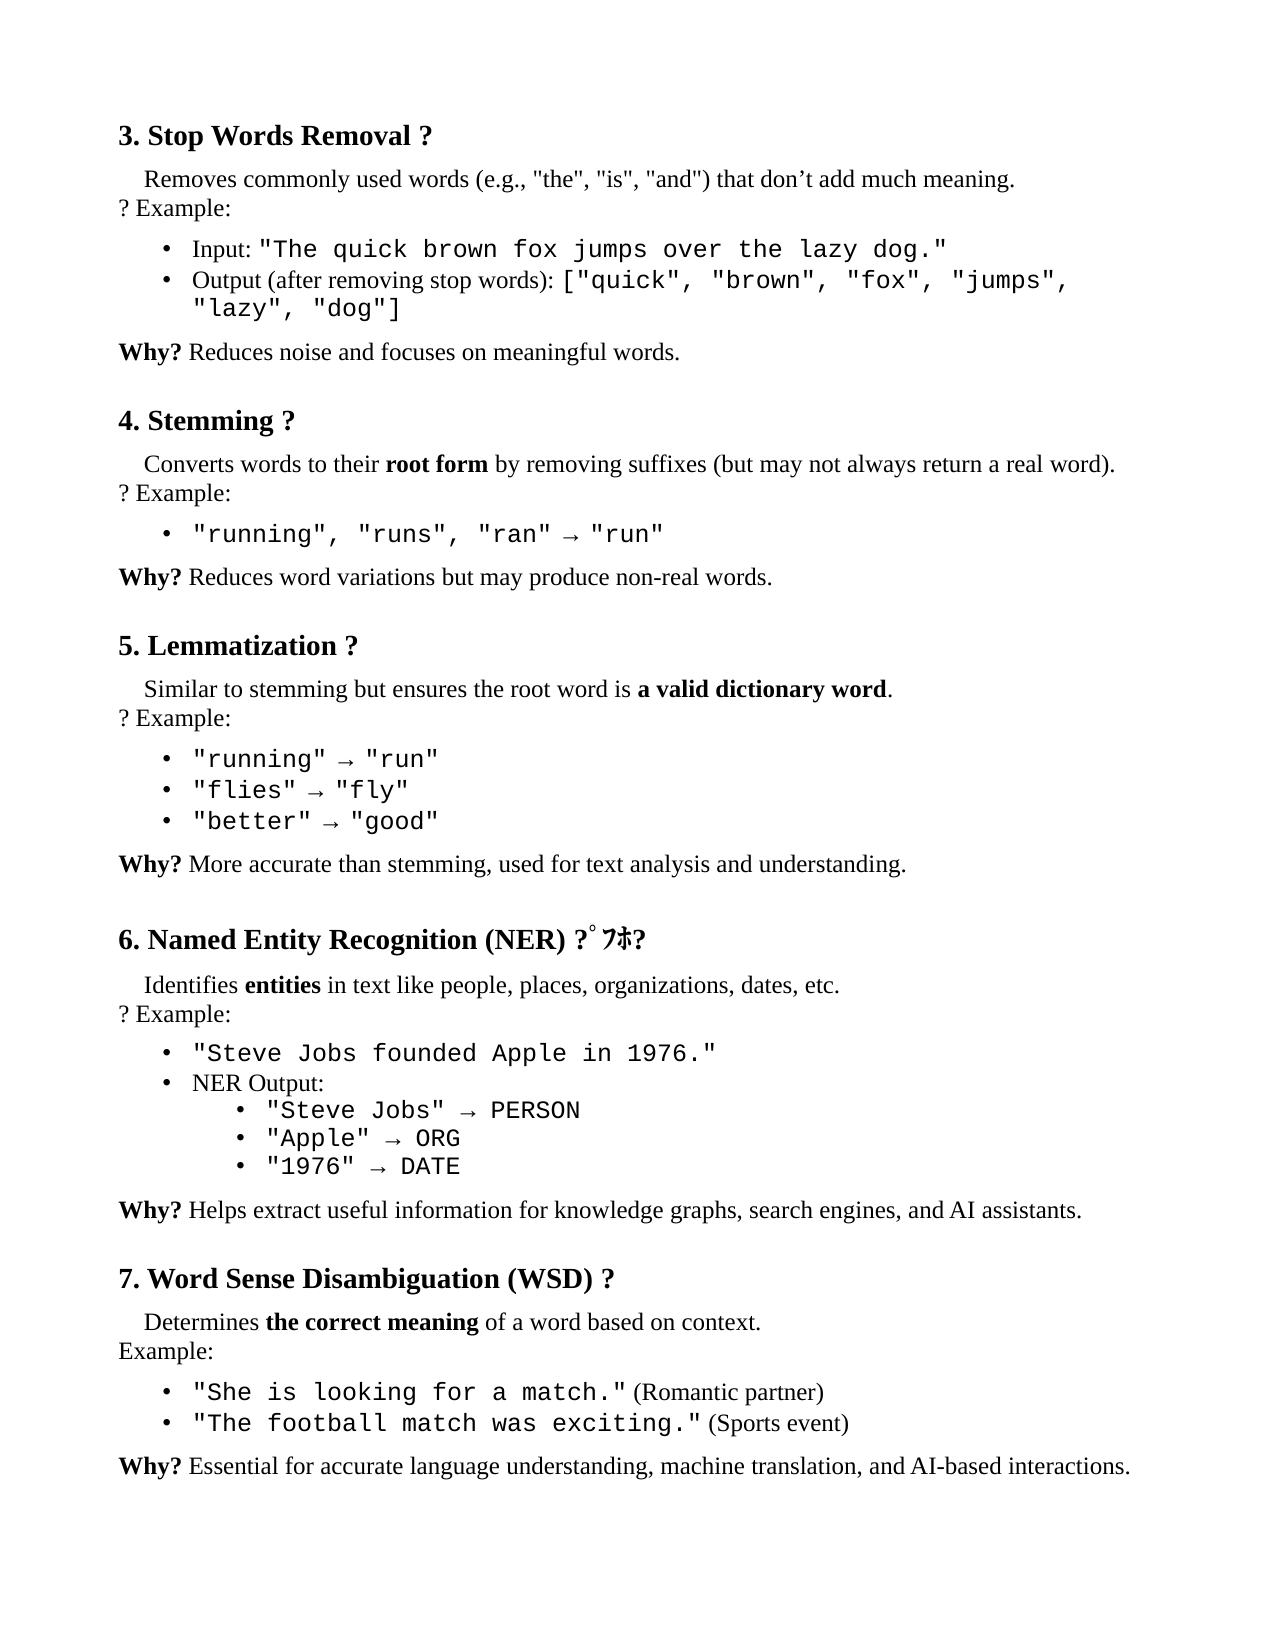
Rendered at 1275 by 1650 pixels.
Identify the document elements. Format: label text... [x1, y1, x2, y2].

list "running", "runs", "ran" → "run" [162, 519, 1157, 550]
subtitle 7. Word Sense Disambiguation (WSD) ? [118, 1261, 1157, 1294]
text Why? Reduces noise and focuses on meaningful words. [118, 337, 1157, 365]
subtitle 4. Stemming ? [118, 403, 1157, 436]
list "Apple" → ORG [236, 1126, 1157, 1154]
list "Steve Jobs" → PERSON [236, 1097, 1157, 1126]
subtitle 3. Stop Words Removal ? [118, 118, 1157, 152]
text Why? Helps extract useful information for knowledge graphs, search engines, and AI assistants. [118, 1195, 1157, 1223]
subtitle 6. Named Entity Recognition (NER) ?￰ﾟﾌﾎ? [118, 916, 1157, 958]
list "flies" → "fly" [162, 775, 1157, 806]
list "The football match was exciting." (Sports event) [162, 1408, 1157, 1439]
text Why? More accurate than stemming, used for text analysis and understanding. [118, 849, 1157, 878]
list "She is looking for a match." (Romantic partner) [162, 1377, 1157, 1408]
text Why? Essential for accurate language understanding, machine translation, and AI-based interactions. [118, 1451, 1157, 1480]
text ✅ Identifies entities in text like people, places, organizations, dates, etc. ? Example: [118, 970, 1157, 1028]
list Input: "The quick brown fox jumps over the lazy dog." [162, 234, 1157, 265]
list "running" → "run" [162, 744, 1157, 775]
text ✅ Determines the correct meaning of a word based on context. Example: [118, 1307, 1157, 1364]
text ✅ Converts words to their root form by removing suffixes (but may not always return a real word). ? Example: [118, 449, 1157, 506]
list "Steve Jobs founded Apple in 1976." [162, 1040, 1157, 1068]
list "1976" → DATE [236, 1154, 1157, 1182]
list NER Output: [162, 1068, 1157, 1097]
subtitle 5. Lemmatization ? [118, 628, 1157, 662]
text ✅ Removes commonly used words (e.g., "the", "is", "and") that don’t add much meaning. ? Example: [118, 164, 1157, 222]
list Output (after removing stop words): ["quick", "brown", "fox", "jumps", "lazy", "dog"] [162, 265, 1157, 324]
text Why? Reduces word variations but may produce non-real words. [118, 562, 1157, 591]
list "better" → "good" [162, 806, 1157, 837]
text ✅ Similar to stemming but ensures the root word is a valid dictionary word. ? Example: [118, 674, 1157, 732]
